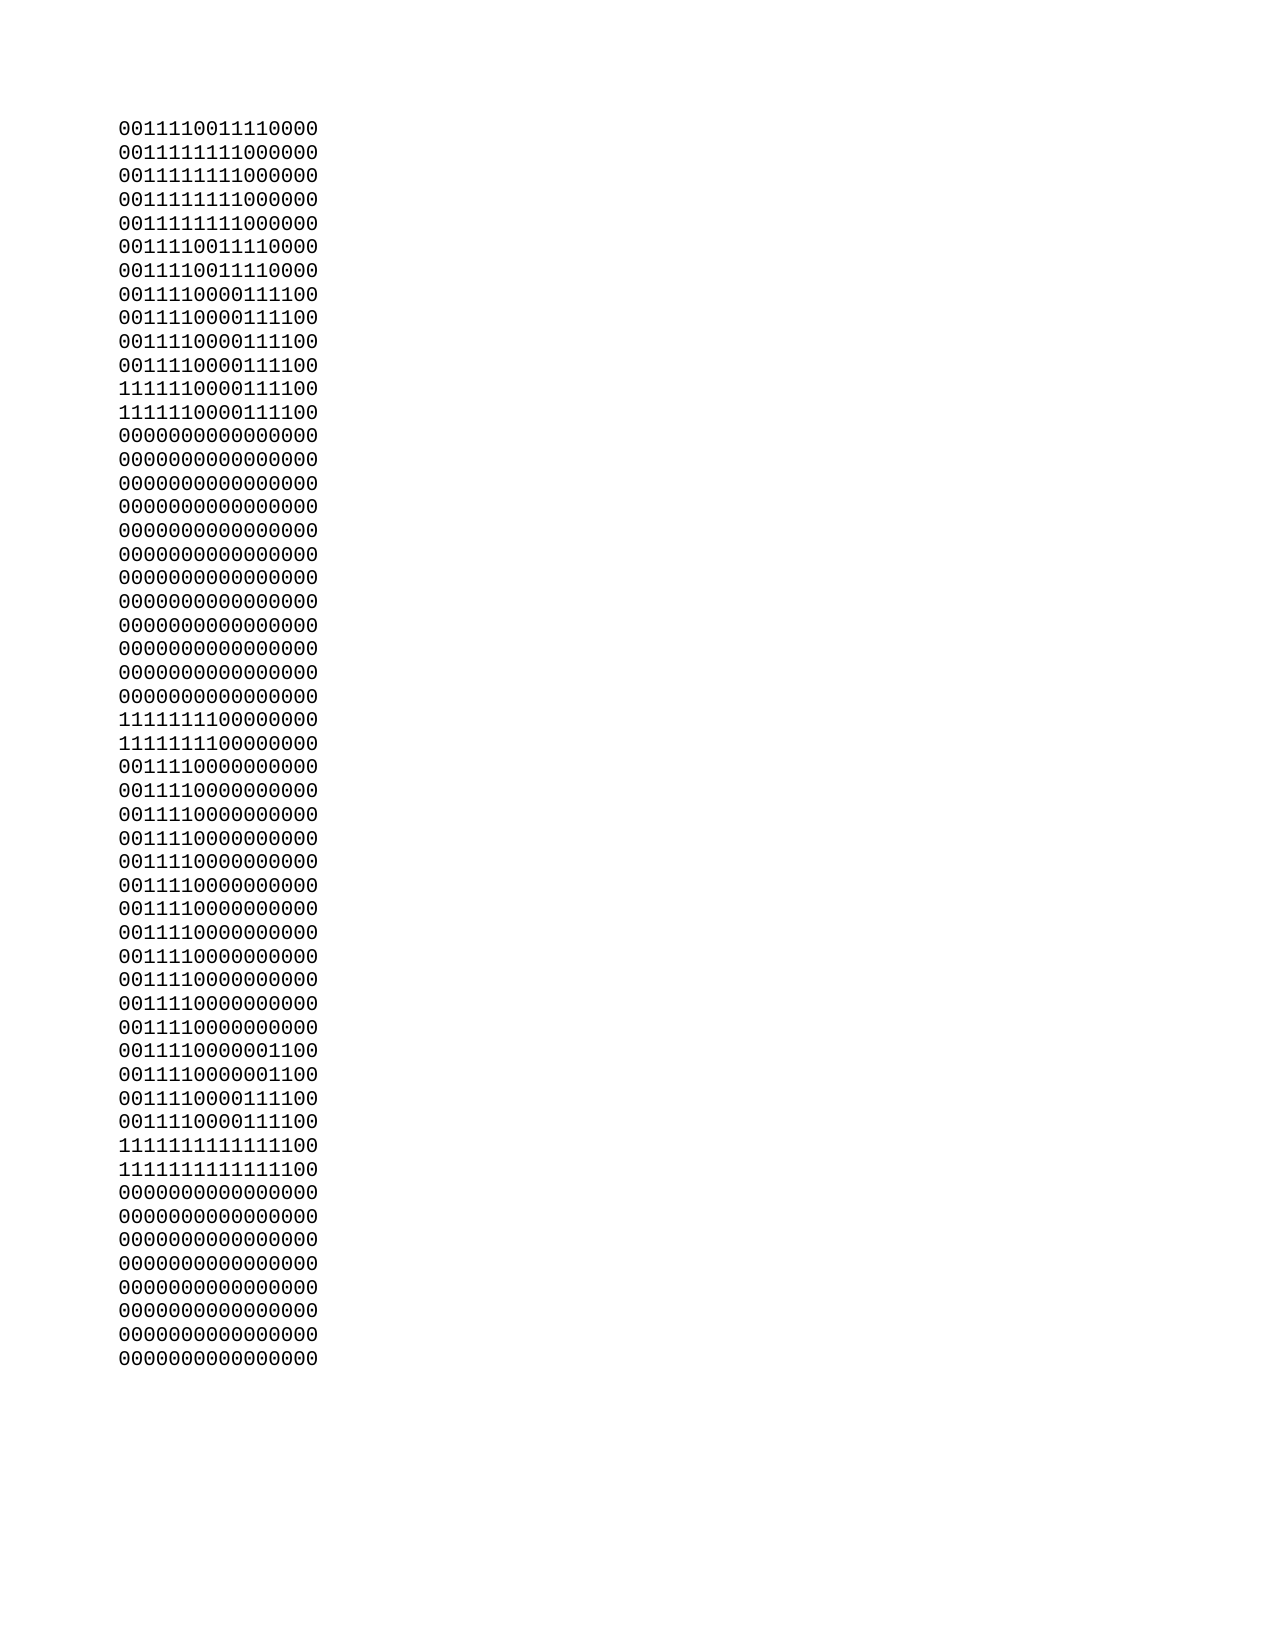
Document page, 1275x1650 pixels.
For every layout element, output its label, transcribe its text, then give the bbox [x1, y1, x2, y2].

text 0011110011110000 [118, 260, 1157, 284]
text 0000000000000000 [118, 449, 1157, 473]
text 0000000000000000 [118, 1277, 1157, 1300]
text 0000000000000000 [118, 1324, 1157, 1348]
text 0000000000000000 [118, 544, 1157, 567]
text 1111111111111100 [118, 1158, 1157, 1182]
text 0000000000000000 [118, 567, 1157, 591]
text 0011110000000000 [118, 969, 1157, 993]
text 0011110000111100 [118, 1088, 1157, 1111]
text 0011110011110000 [118, 118, 1157, 142]
text 1111111100000000 [118, 709, 1157, 733]
text 0000000000000000 [118, 1229, 1157, 1253]
text 0000000000000000 [118, 662, 1157, 686]
text 0011110000000000 [118, 922, 1157, 946]
text 0000000000000000 [118, 1348, 1157, 1371]
text 0011110000000000 [118, 757, 1157, 780]
text 0000000000000000 [118, 496, 1157, 520]
text 0011111111000000 [118, 142, 1157, 165]
text 0000000000000000 [118, 1253, 1157, 1277]
text 0011110000000000 [118, 946, 1157, 969]
text 0011110000111100 [118, 331, 1157, 354]
text 0011111111000000 [118, 165, 1157, 189]
text 0000000000000000 [118, 638, 1157, 662]
text 0000000000000000 [118, 426, 1157, 449]
text 0011110000111100 [118, 284, 1157, 307]
text 0011110000111100 [118, 307, 1157, 331]
text 0011110000111100 [118, 1111, 1157, 1135]
text 0000000000000000 [118, 1300, 1157, 1324]
text 0011110000000000 [118, 1017, 1157, 1040]
text 0000000000000000 [118, 686, 1157, 709]
text 0011110011110000 [118, 236, 1157, 260]
text 1111110000111100 [118, 402, 1157, 426]
text 0011110000000000 [118, 898, 1157, 922]
text 0011111111000000 [118, 189, 1157, 213]
text 0011110000000000 [118, 827, 1157, 851]
text 0011110000000000 [118, 993, 1157, 1017]
text 0011110000111100 [118, 354, 1157, 378]
text 0011110000001100 [118, 1040, 1157, 1064]
text 0011110000000000 [118, 804, 1157, 827]
text 0000000000000000 [118, 1182, 1157, 1206]
text 0000000000000000 [118, 473, 1157, 496]
text 0000000000000000 [118, 615, 1157, 638]
text 1111110000111100 [118, 378, 1157, 402]
text 1111111111111100 [118, 1135, 1157, 1158]
text 0011111111000000 [118, 213, 1157, 236]
text 0000000000000000 [118, 1206, 1157, 1229]
text 0011110000001100 [118, 1064, 1157, 1088]
text 0011110000000000 [118, 875, 1157, 898]
text 0000000000000000 [118, 591, 1157, 615]
text 0000000000000000 [118, 520, 1157, 544]
text 0011110000000000 [118, 780, 1157, 804]
text 0011110000000000 [118, 851, 1157, 875]
text 1111111100000000 [118, 733, 1157, 757]
